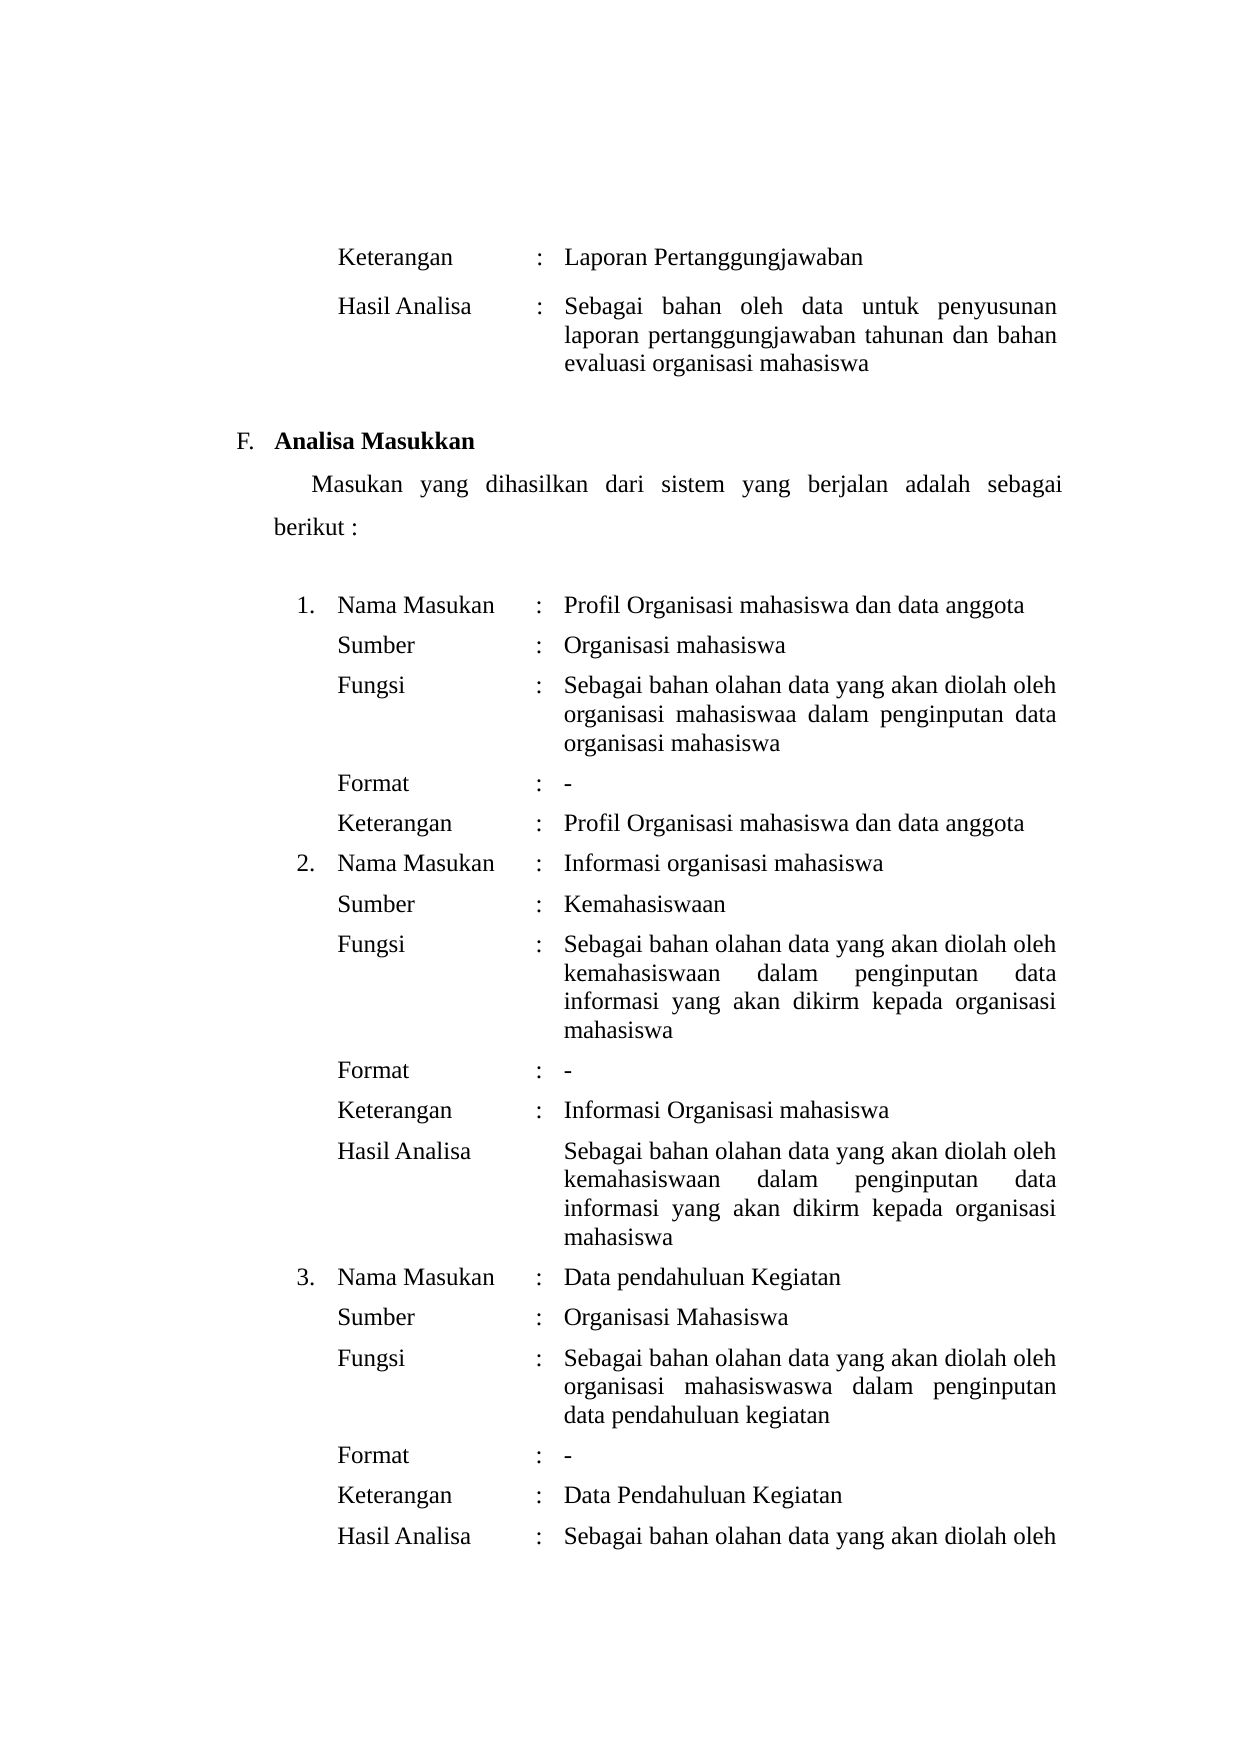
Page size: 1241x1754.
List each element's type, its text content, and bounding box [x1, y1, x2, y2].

table_cell : [530, 1256, 558, 1297]
table_cell Sebagai bahan olahan data yang akan diolah oleh kemahasiswaan dalam penginputan data informasi yang akan dikirm kepada organisasi mahasiswa [558, 923, 1062, 1049]
table_cell Keterangan [331, 1090, 530, 1130]
table_cell Kemahasiswaan [558, 883, 1062, 923]
table_cell [291, 1090, 331, 1130]
table_cell [291, 923, 331, 1049]
table_cell [286, 285, 332, 383]
table_cell : [530, 1337, 558, 1434]
table_cell : [530, 1050, 558, 1090]
table_cell : [530, 923, 558, 1049]
table_cell Format [331, 762, 530, 802]
table_cell Hasil Analisa [331, 1515, 530, 1555]
table_cell : [530, 1515, 558, 1555]
table_cell Profil Organisasi mahasiswa dan data anggota [558, 803, 1062, 843]
table_cell 2. [291, 843, 331, 883]
table_cell [291, 1515, 331, 1555]
table_cell : [530, 843, 558, 883]
table_cell : [530, 1475, 558, 1515]
table_cell : [530, 665, 558, 762]
list Analisa Masukkan [236, 426, 1063, 455]
table_cell Sebagai bahan olahan data yang akan diolah oleh kemahasiswaan dalam penginputan data informasi yang akan dikirm kepada organisasi mahasiswa [558, 1130, 1062, 1256]
table_cell Data Pendahuluan Kegiatan [558, 1475, 1062, 1515]
table_cell [291, 665, 331, 762]
table_cell Sebagai bahan olahan data yang akan diolah oleh [558, 1515, 1062, 1555]
table_cell : [530, 1090, 558, 1130]
table_cell Keterangan [331, 1475, 530, 1515]
table_cell [286, 236, 332, 285]
table_cell Nama Masukan [331, 843, 530, 883]
table_cell [530, 1130, 558, 1256]
table_cell Format [331, 1435, 530, 1475]
table_cell Sebagai bahan olahan data yang akan diolah oleh organisasi mahasiswaswa dalam penginputan data pendahuluan kegiatan [558, 1337, 1062, 1434]
table_cell [291, 1435, 331, 1475]
table_cell Format [331, 1050, 530, 1090]
table_cell - [558, 762, 1062, 802]
table_cell Organisasi Mahasiswa [558, 1297, 1062, 1337]
table_cell [291, 624, 331, 664]
table_cell Fungsi [331, 1337, 530, 1434]
table_cell Keterangan [332, 236, 530, 285]
table_cell - [558, 1050, 1062, 1090]
table_header 1. [291, 584, 331, 624]
table_cell Keterangan [331, 803, 530, 843]
table_cell : [530, 1297, 558, 1337]
table_cell [291, 883, 331, 923]
table_cell Informasi organisasi mahasiswa [558, 843, 1062, 883]
table_cell [291, 1337, 331, 1434]
table_header : [530, 584, 558, 624]
table_cell : [530, 1435, 558, 1475]
table_cell [291, 1475, 331, 1515]
table_cell [291, 1297, 331, 1337]
table_cell [291, 803, 331, 843]
table_cell : [530, 236, 558, 285]
table_cell Informasi Organisasi mahasiswa [558, 1090, 1062, 1130]
table_cell Data pendahuluan Kegiatan [558, 1256, 1062, 1297]
table_cell Sumber [331, 1297, 530, 1337]
table_cell Sebagai bahan oleh data untuk penyusunan laporan pertanggungjawaban tahunan dan bahan evaluasi organisasi mahasiswa [558, 285, 1063, 383]
table_cell Hasil Analisa [332, 285, 530, 383]
table_cell Hasil Analisa [331, 1130, 530, 1256]
table_cell Sumber [331, 883, 530, 923]
table_cell [291, 1050, 331, 1090]
table_cell Laporan Pertanggungjawaban [558, 236, 1063, 285]
table_cell - [558, 1435, 1062, 1475]
table_cell Organisasi mahasiswa [558, 624, 1062, 664]
table_cell Sebagai bahan olahan data yang akan diolah oleh organisasi mahasiswaa dalam penginputan data organisasi mahasiswa [558, 665, 1062, 762]
table_cell : [530, 883, 558, 923]
table_cell : [530, 624, 558, 664]
table_cell [291, 762, 331, 802]
table_cell Fungsi [331, 665, 530, 762]
table_cell : [530, 803, 558, 843]
table_cell [291, 1130, 331, 1256]
text Masukan yang dihasilkan dari sistem yang berjalan adalah sebagai berikut : [274, 469, 1063, 541]
table_cell 3. [291, 1256, 331, 1297]
table_header Nama Masukan [331, 584, 530, 624]
table_cell Nama Masukan [331, 1256, 530, 1297]
table_header Profil Organisasi mahasiswa dan data anggota [558, 584, 1062, 624]
table_cell : [530, 285, 558, 383]
table_cell Sumber [331, 624, 530, 664]
table_cell Fungsi [331, 923, 530, 1049]
table_cell : [530, 762, 558, 802]
